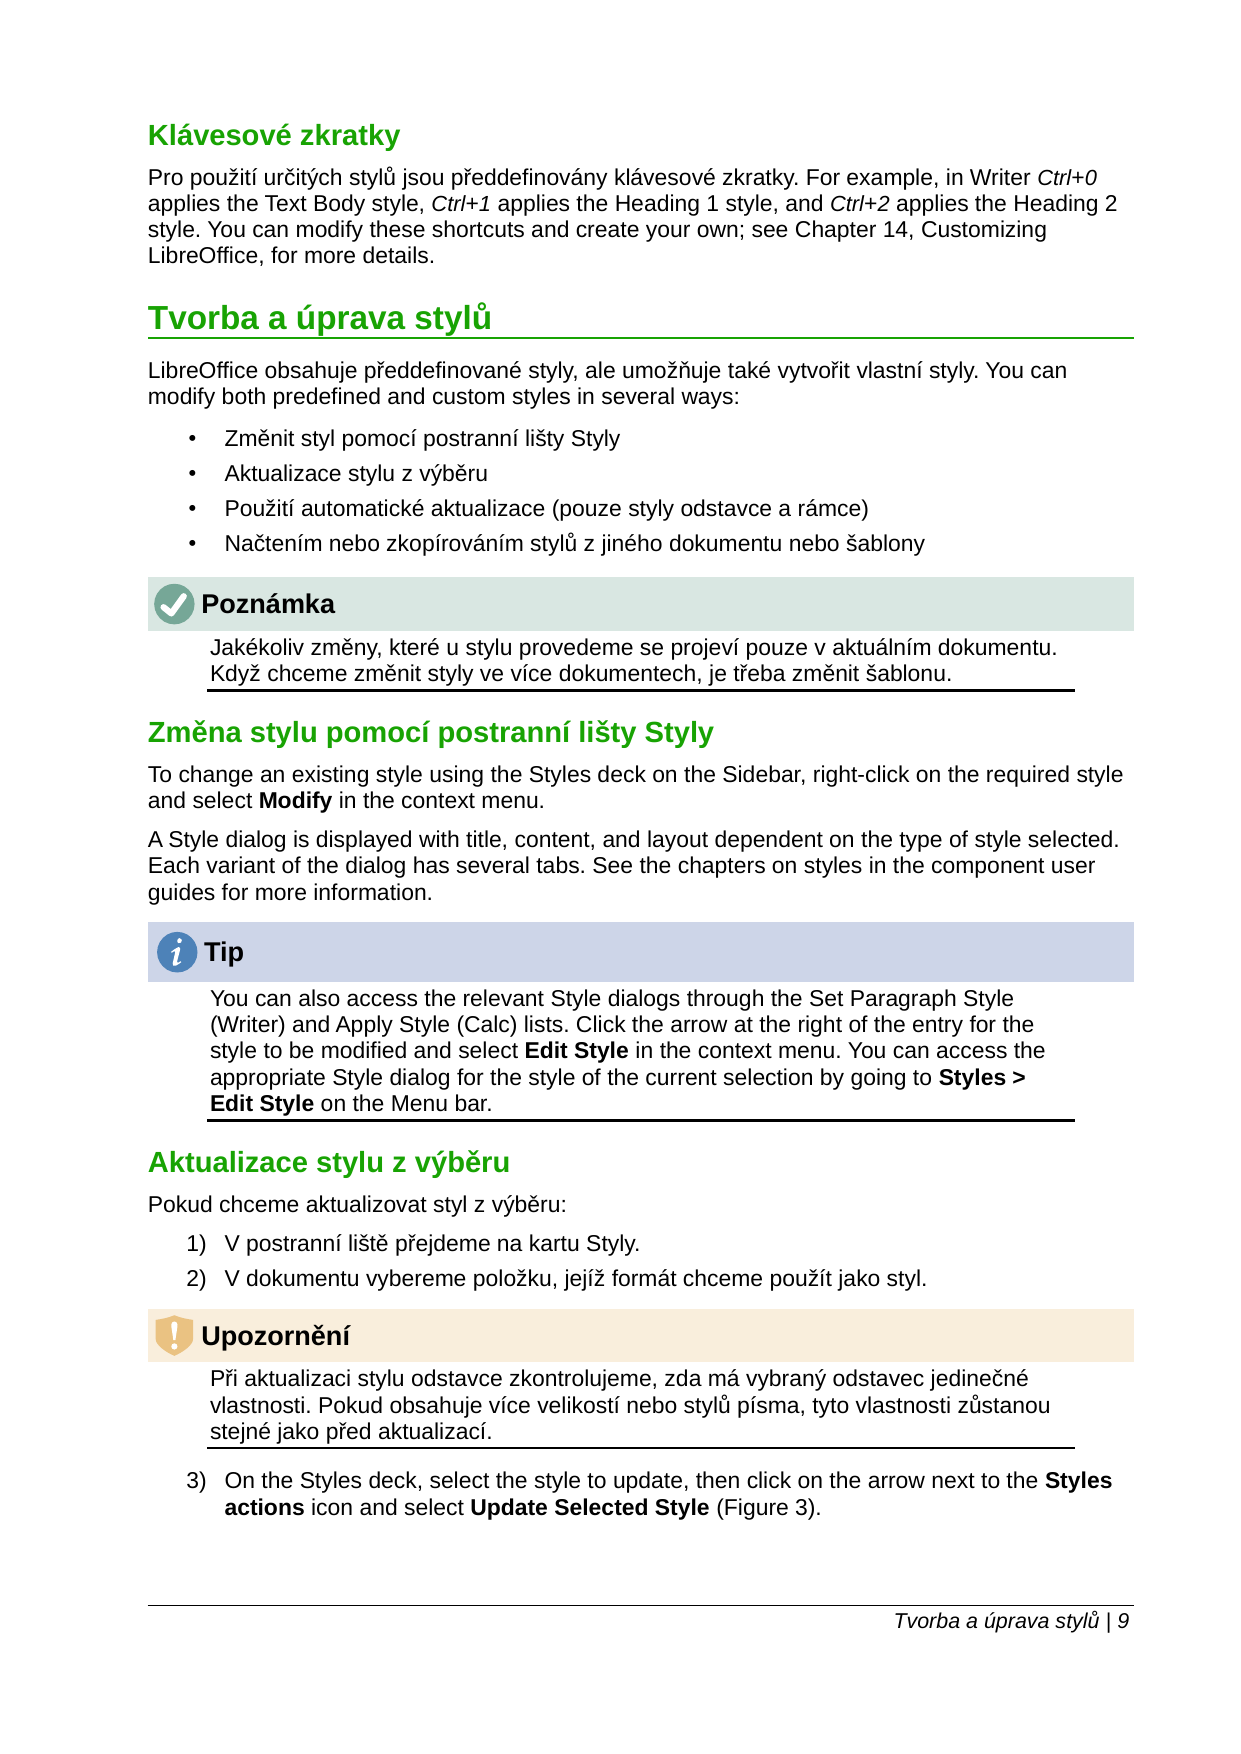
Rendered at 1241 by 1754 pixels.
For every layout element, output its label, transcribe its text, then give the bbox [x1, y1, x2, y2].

subtitle Tip [148, 922, 1134, 982]
list On the Styles deck, select the style to update, then click on the arrow next to the Styles actions icon and select Update Selected Style (Figure 3). [207, 1467, 1134, 1520]
text LibreOffice obsahuje předdefinované styly, ale umožňuje také vytvořit vlastní styly. You can modify both predefined and custom styles in several ways: [148, 357, 1134, 409]
text Jakékoliv změny, které u stylu provedeme se projeví pouze v aktuálním dokumentu. Když chceme změnit styly ve více dokumentech, je třeba změnit šablonu. [207, 631, 1075, 689]
list Změnit styl pomocí postranní lišty Styly [185, 422, 1134, 451]
subtitle Klávesové zkratky [148, 118, 1134, 152]
list Aktualizace stylu z výběru [185, 457, 1134, 486]
text You can also access the relevant Style dialogs through the Set Paragraph Style (Writer) and Apply Style (Calc) lists. Click the arrow at the right of the entry for the style to be modified and select Edit Style in the context menu. You can access the appropriate Style dialog for the style of the current selection by going to Styles > Edit Style on the Menu bar. [207, 982, 1075, 1119]
subtitle Změna stylu pomocí postranní lišty Styly [148, 715, 1134, 749]
text Pokud chceme aktualizovat styl z výběru: [148, 1191, 1134, 1217]
text To change an existing style using the Styles deck on the Sidebar, right-click on the required style and select Modify in the context menu. [148, 761, 1134, 813]
subtitle Poznámka [148, 577, 1134, 631]
list V postranní liště přejdeme na kartu Styly. [207, 1229, 1134, 1256]
text A Style dialog is displayed with title, content, and layout dependent on the type of style selected. Each variant of the dialog has several tabs. See the chapters on styles in the component user guides for more information. [148, 826, 1134, 905]
list Načtením nebo zkopírováním stylů z jiného dokumentu nebo šablony [185, 527, 1134, 559]
text Při aktualizaci stylu odstavce zkontrolujeme, zda má vybraný odstavec jedinečné vlastnosti. Pokud obsahuje více velikostí nebo stylů písma, tyto vlastnosti zůstanou stejné jako před aktualizací. [207, 1362, 1075, 1447]
list V dokumentu vybereme položku, jejíž formát chceme použít jako styl. [207, 1265, 1134, 1291]
subtitle Tvorba a úprava stylů [148, 298, 1134, 337]
subtitle Upozornění [148, 1309, 1134, 1362]
list Použití automatické aktualizace (pouze styly odstavce a rámce) [185, 492, 1134, 521]
text Pro použití určitých stylů jsou předdefinovány klávesové zkratky. For example, in Writer Ctrl+0 applies the Text Body style, Ctrl+1 applies the Heading 1 style, and Ctrl+2 applies the Heading 2 style. You can modify these shortcuts and create your own; see Chapter 14, Customizing LibreOffice, for more details. [148, 163, 1134, 269]
subtitle Aktualizace stylu z výběru [148, 1145, 1134, 1179]
